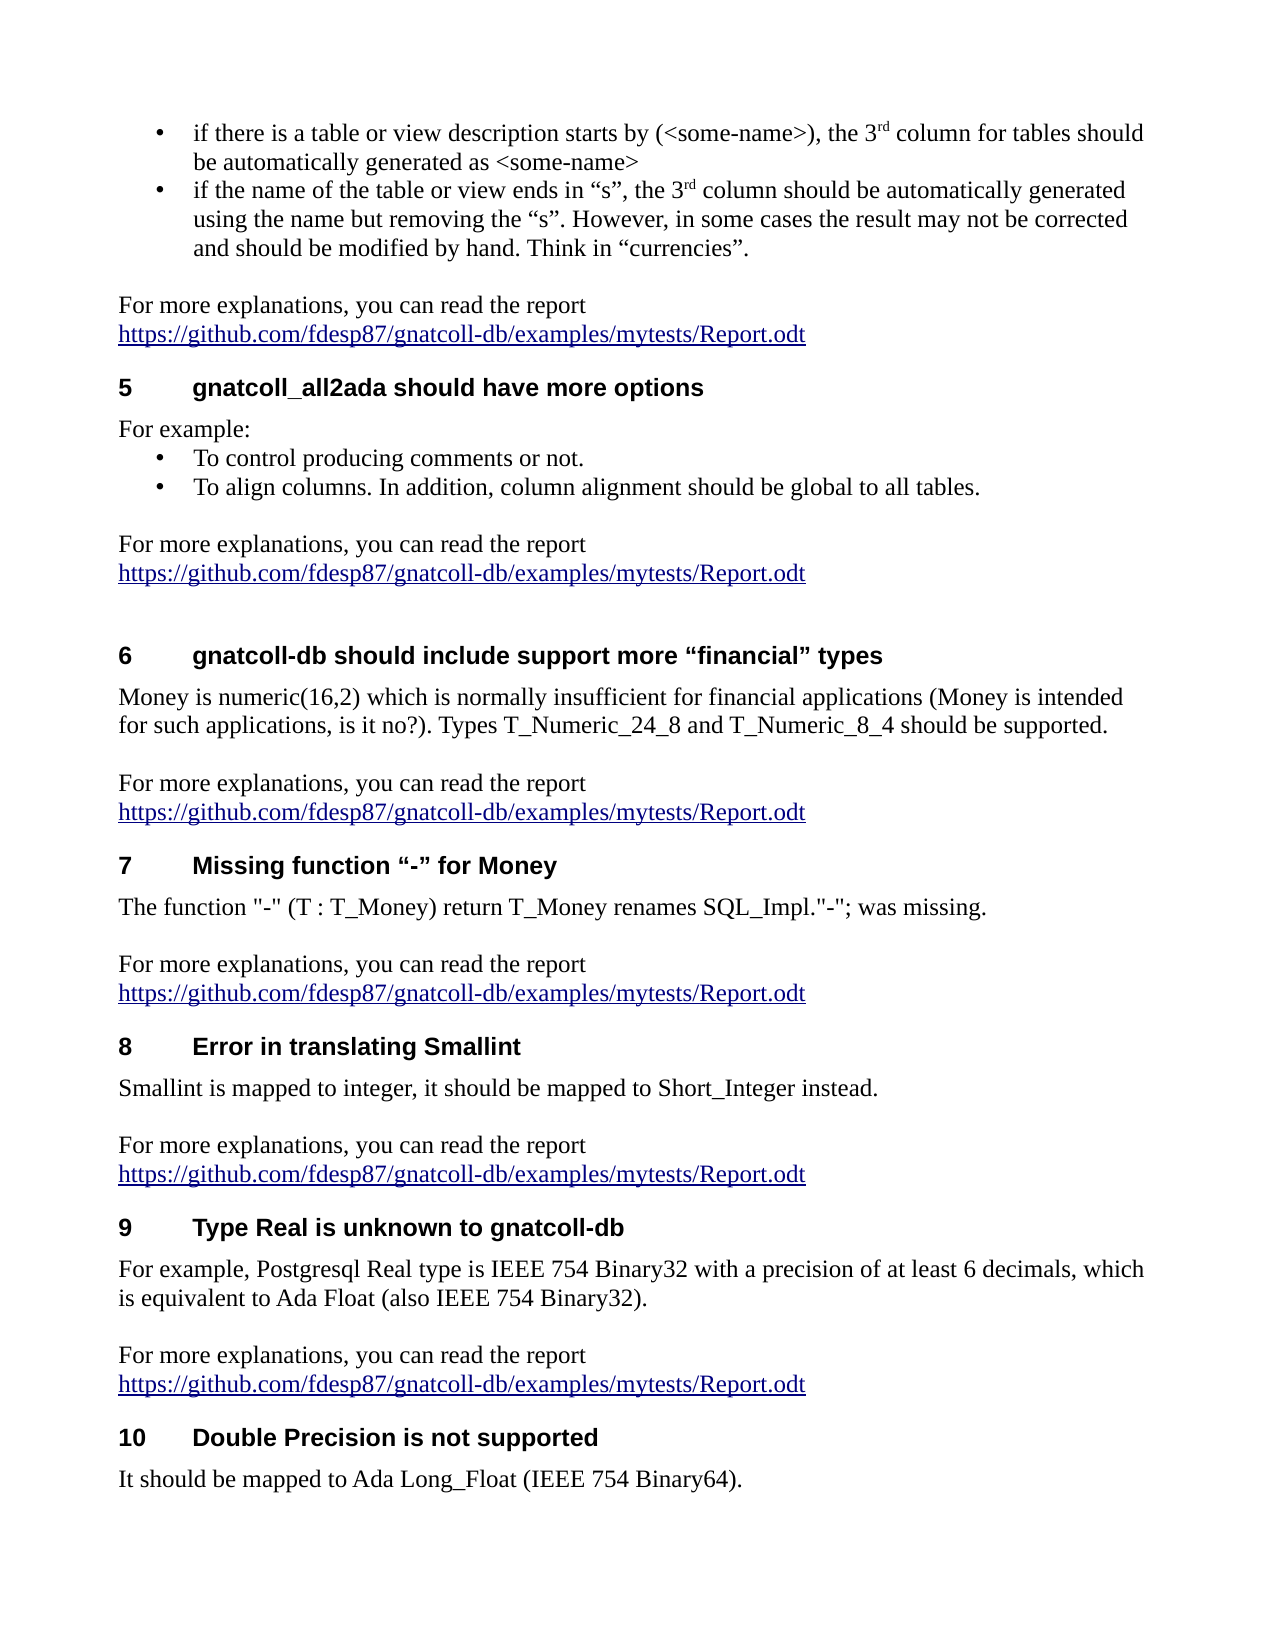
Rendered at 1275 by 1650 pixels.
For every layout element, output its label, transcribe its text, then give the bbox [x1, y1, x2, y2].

text https://github.com/fdesp87/gnatcoll-db/examples/mytests/Report.odt [118, 319, 1157, 348]
text Money is numeric(16,2) which is normally insufficient for financial applications (Money is intended for such applications, is it no?). Types T_Numeric_24_8 and T_Numeric_8_4 should be supported. [118, 682, 1157, 739]
text https://github.com/fdesp87/gnatcoll-db/examples/mytests/Report.odt [118, 1159, 1157, 1188]
list To control producing comments or not. [156, 443, 1157, 472]
text https://github.com/fdesp87/gnatcoll-db/examples/mytests/Report.odt [118, 978, 1157, 1007]
text For more explanations, you can read the report [118, 1131, 1157, 1159]
subtitle Type Real is unknown to gnatcoll-db [118, 1213, 1157, 1242]
subtitle gnatcoll_all2ada should have more options [118, 373, 1157, 402]
subtitle gnatcoll-db should include support more “financial” types [118, 641, 1157, 669]
list if the name of the table or view ends in “s”, the 3rd column should be automatically generated using the name but removing the “s”. However, in some cases the result may not be corrected and should be modified by hand. Think in “currencies”. [156, 176, 1157, 262]
text https://github.com/fdesp87/gnatcoll-db/examples/mytests/Report.odt [118, 558, 1157, 587]
subtitle Double Precision is not supported [118, 1423, 1157, 1452]
text For example: [118, 414, 1157, 443]
text For more explanations, you can read the report [118, 291, 1157, 319]
text For more explanations, you can read the report [118, 529, 1157, 558]
list if there is a table or view description starts by (<some-name>), the 3rd column for tables should be automatically generated as <some-name> [156, 118, 1157, 176]
text For more explanations, you can read the report [118, 949, 1157, 978]
subtitle Error in translating Smallint [118, 1032, 1157, 1061]
text https://github.com/fdesp87/gnatcoll-db/examples/mytests/Report.odt [118, 797, 1157, 826]
text The function "-" (T : T_Money) return T_Money renames SQL_Impl."-"; was missing. [118, 892, 1157, 921]
list To align columns. In addition, column alignment should be global to all tables. [156, 472, 1157, 501]
text For more explanations, you can read the report [118, 768, 1157, 797]
text It should be mapped to Ada Long_Float (IEEE 754 Binary64). [118, 1464, 1157, 1493]
text Smallint is mapped to integer, it should be mapped to Short_Integer instead. [118, 1073, 1157, 1102]
text For example, Postgresql Real type is IEEE 754 Binary32 with a precision of at least 6 decimals, which is equivalent to Ada Float (also IEEE 754 Binary32). [118, 1254, 1157, 1312]
text https://github.com/fdesp87/gnatcoll-db/examples/mytests/Report.odt [118, 1369, 1157, 1398]
subtitle Missing function “-” for Money [118, 851, 1157, 879]
text For more explanations, you can read the report [118, 1341, 1157, 1369]
